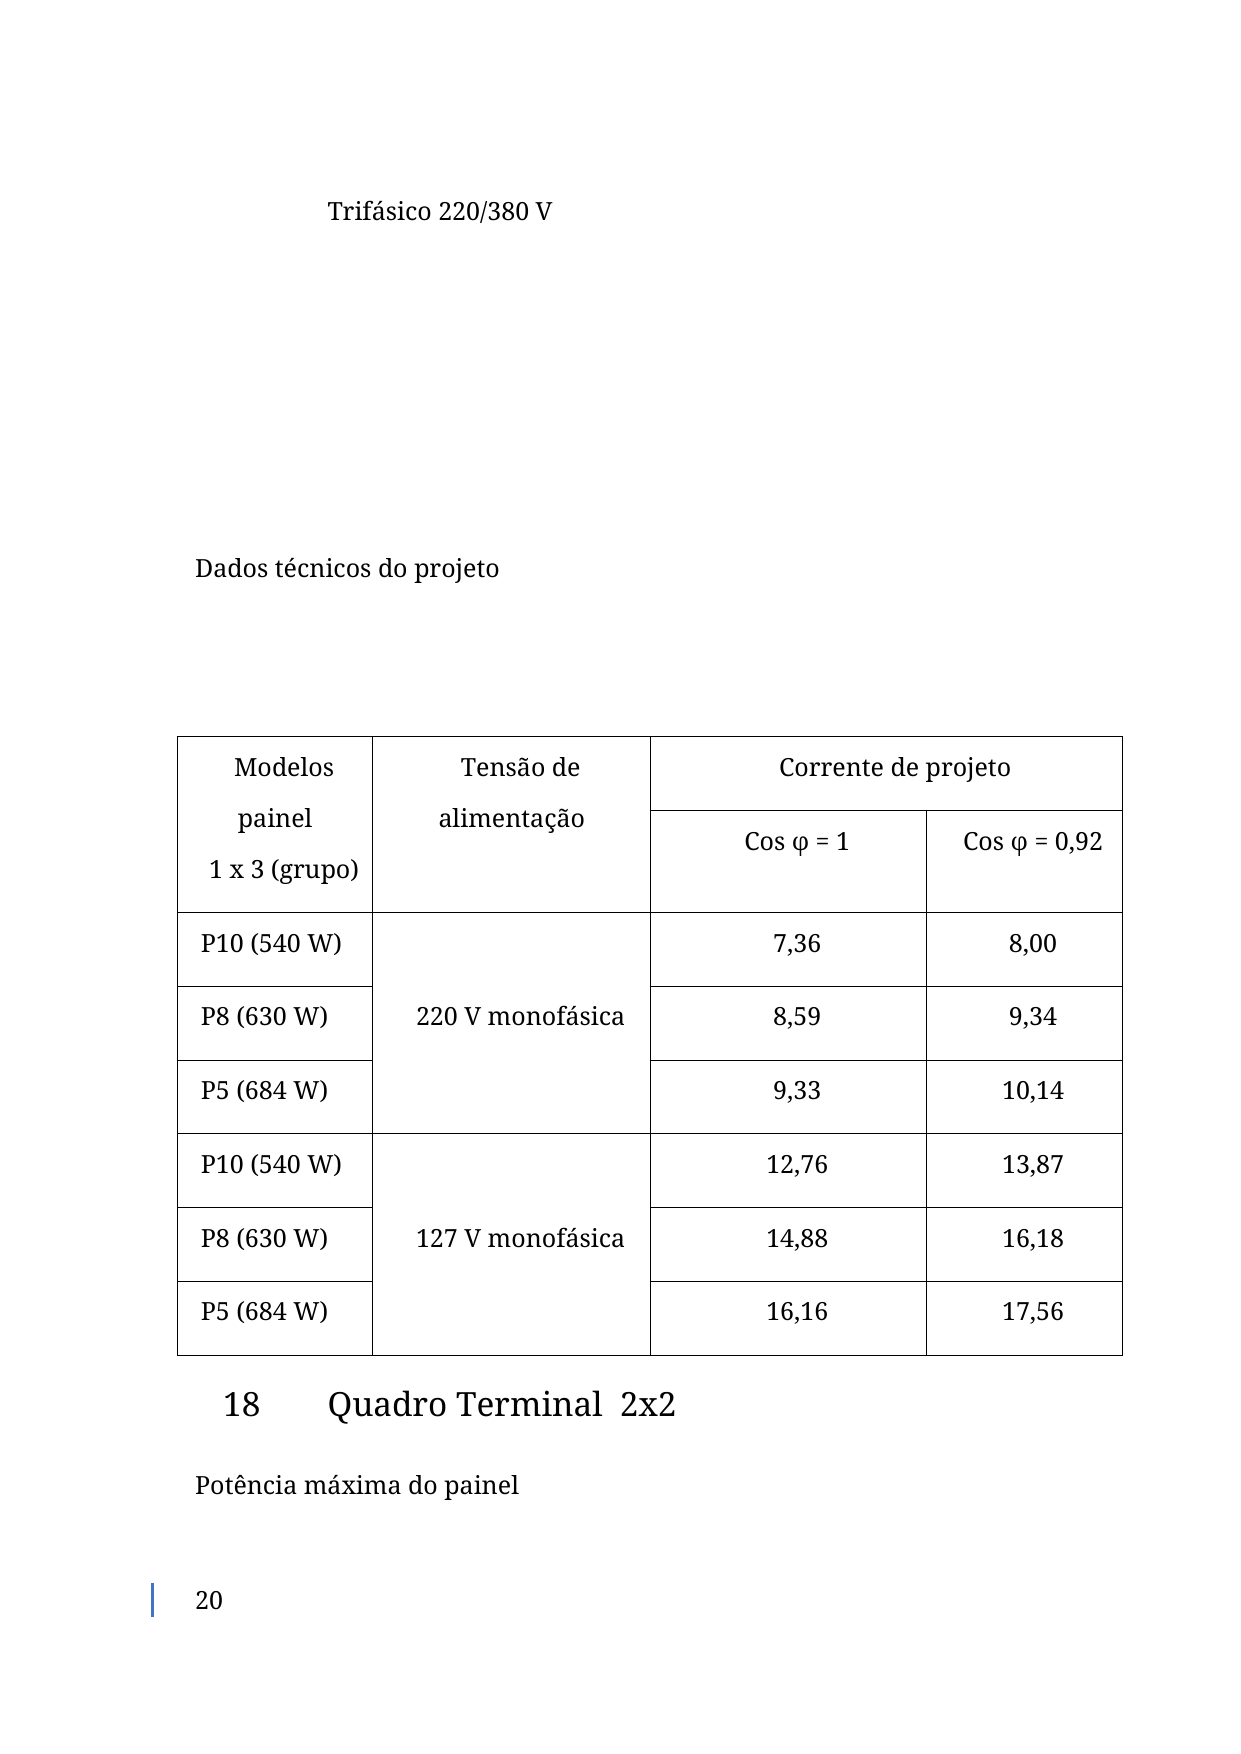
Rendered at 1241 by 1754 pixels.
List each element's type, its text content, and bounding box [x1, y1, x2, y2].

table_cell P10 (540 W) [178, 913, 372, 986]
table_header Tensão de alimentação [373, 737, 650, 912]
table_cell 9,34 [927, 987, 1122, 1059]
table_cell 16,16 [651, 1282, 926, 1354]
text Trifásico 220/380 V [177, 194, 1122, 228]
table_cell Cos φ = 0,92 [927, 811, 1122, 912]
table_cell P10 (540 W) [178, 1134, 372, 1207]
subtitle Quadro Terminal 2x2 [214, 1381, 1122, 1426]
table_cell 14,88 [651, 1208, 926, 1281]
table_cell 9,33 [651, 1061, 926, 1133]
table_cell Cos φ = 1 [651, 811, 926, 912]
table_cell 10,14 [927, 1061, 1122, 1133]
table_cell 16,18 [927, 1208, 1122, 1281]
table_header Modelos painel 1 x 3 (grupo) [178, 737, 372, 912]
text Potência máxima do painel [177, 1468, 1122, 1502]
table_cell P5 (684 W) [178, 1061, 372, 1133]
text Dados técnicos do projeto [177, 551, 1122, 585]
table_cell 12,76 [651, 1134, 926, 1207]
table_cell 127 V monofásica [373, 1134, 650, 1354]
table_cell 13,87 [927, 1134, 1122, 1207]
table_cell 17,56 [927, 1282, 1122, 1354]
table_cell 8,59 [651, 987, 926, 1059]
table_header Corrente de projeto [651, 737, 1122, 810]
table_cell P8 (630 W) [178, 1208, 372, 1281]
table_cell 220 V monofásica [373, 913, 650, 1133]
table_cell 7,36 [651, 913, 926, 986]
table_cell 8,00 [927, 913, 1122, 986]
table_cell P5 (684 W) [178, 1282, 372, 1354]
table_cell P8 (630 W) [178, 987, 372, 1059]
